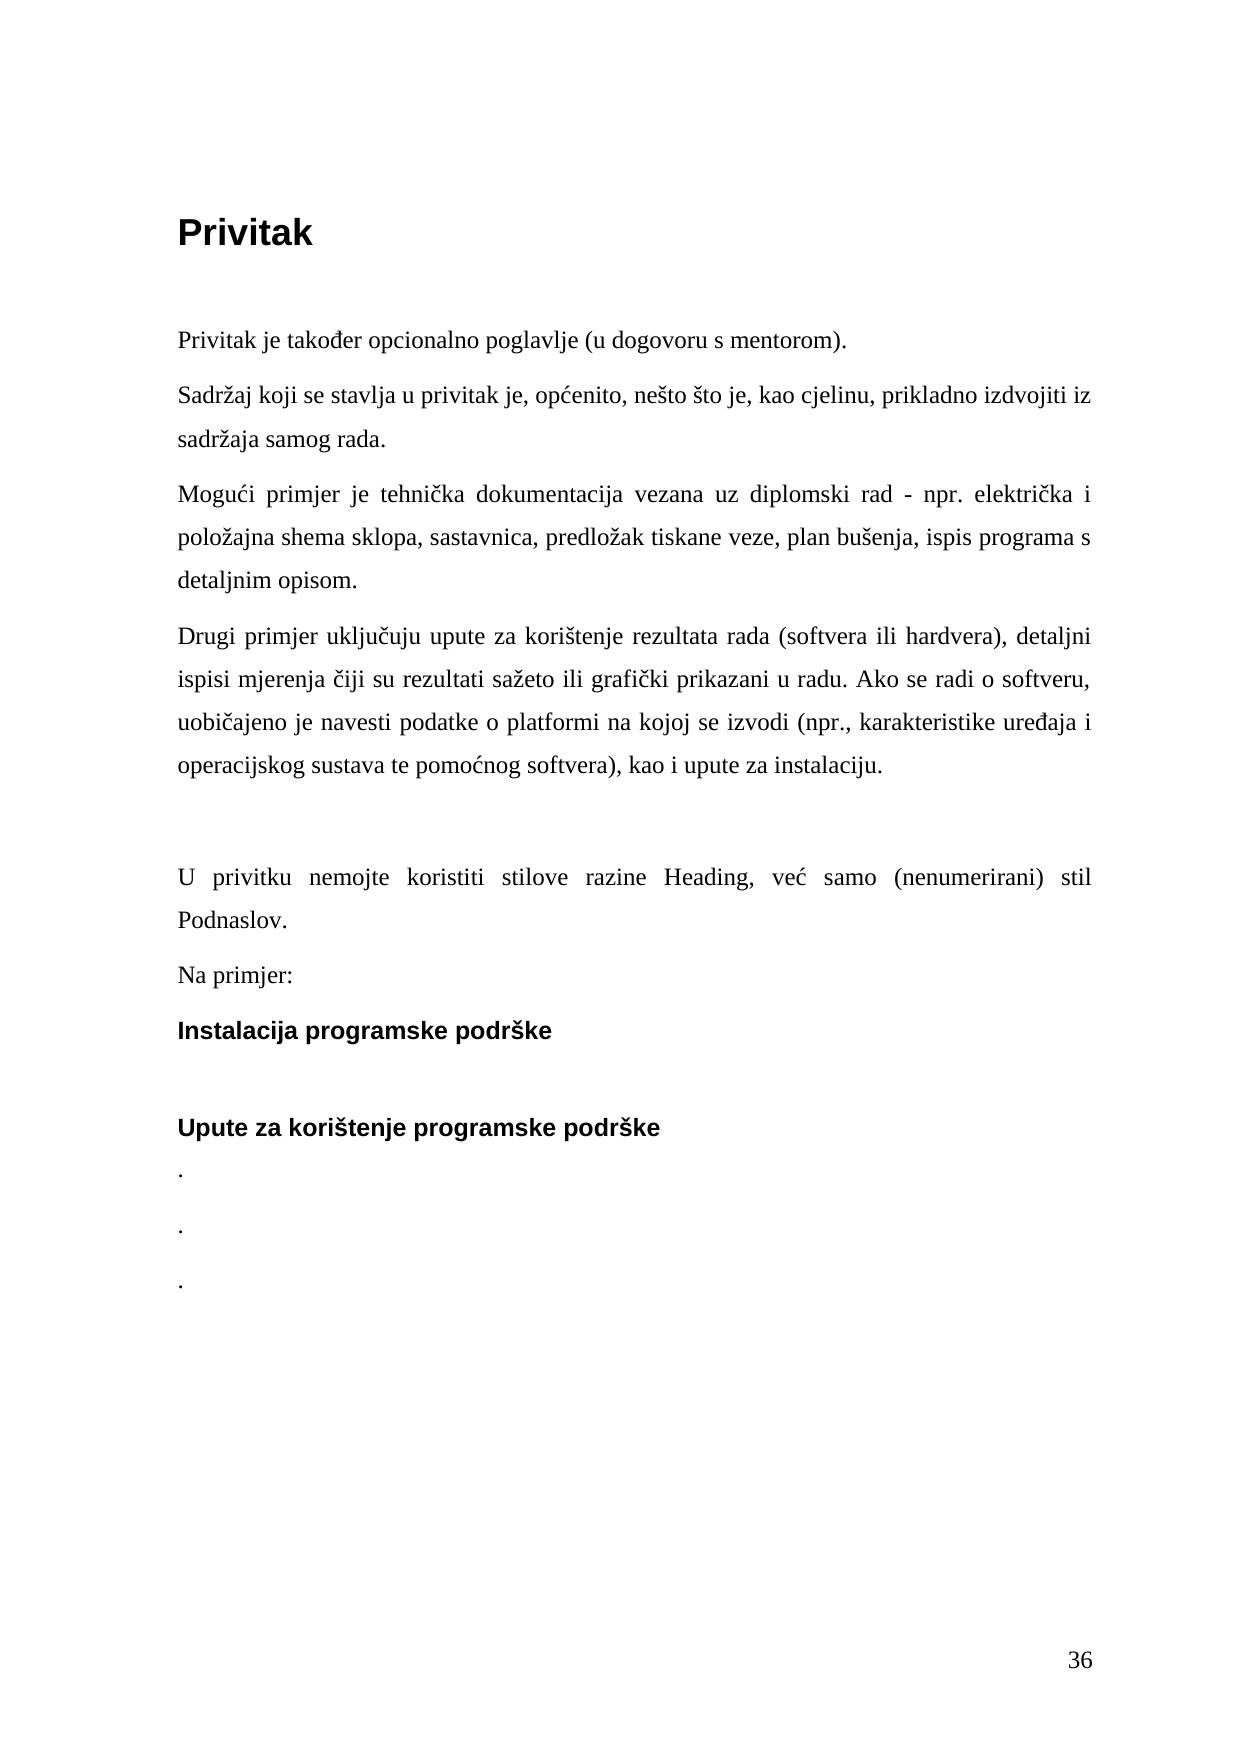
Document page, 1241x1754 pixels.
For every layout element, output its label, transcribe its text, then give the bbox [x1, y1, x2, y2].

text Drugi primjer uključuju upute za korištenje rezultata rada (softvera ili hardvera), detaljni ispisi mjerenja čiji su rezultati sažeto ili grafički prikazani u radu. Ako se radi o softveru, uobičajeno je navesti podatke o platformi na kojoj se izvodi (npr., karakteristike uređaja i operacijskog sustava te pomoćnog softvera), kao i upute za instalaciju. [177, 621, 1092, 779]
text Sadržaj koji se stavlja u privitak je, općenito, nešto što je, kao cjelinu, prikladno izdvojiti iz sadržaja samog rada. [177, 381, 1092, 452]
text Mogući primjer je tehnička dokumentacija vezana uz diplomski rad - npr. električka i položajna shema sklopa, sastavnica, predložak tiskane veze, plan bušenja, ispis programa s detaljnim opisom. [177, 479, 1092, 594]
text U privitku nemojte koristiti stilove razine Heading, već samo (nenumerirani) stil Podnaslov. [177, 862, 1092, 934]
text Instalacija programske podrške [177, 1016, 1092, 1045]
subtitle Privitak [177, 210, 1092, 253]
text Upute za korištenje programske podrške [177, 1113, 1092, 1142]
text . [177, 1210, 1092, 1239]
text Privitak je također opcionalno poglavlje (u dogovoru s mentorom). [177, 325, 1092, 354]
text . [177, 1266, 1092, 1294]
text . [177, 1154, 1092, 1183]
text Na primjer: [177, 961, 1092, 989]
